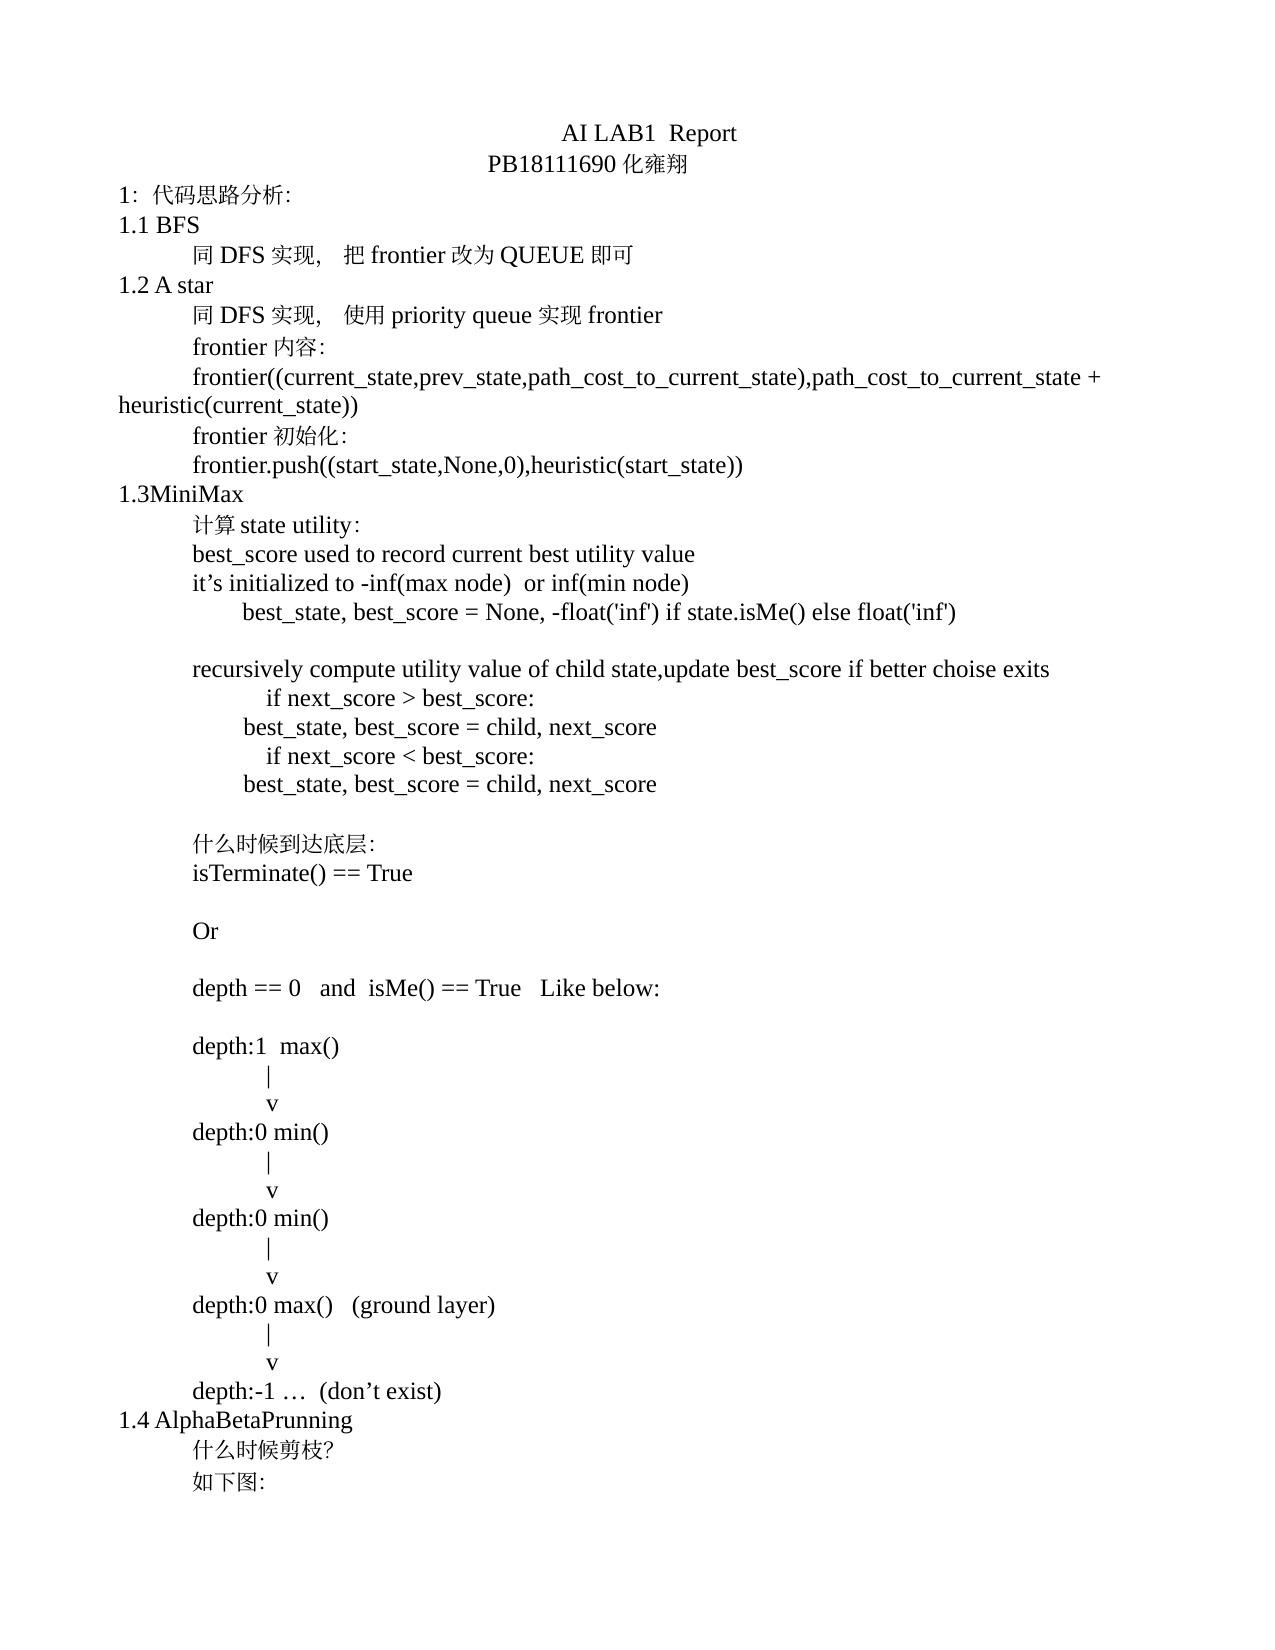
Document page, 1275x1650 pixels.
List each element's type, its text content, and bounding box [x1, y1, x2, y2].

text depth:0 min() [118, 1203, 1157, 1232]
text depth == 0 and isMe() == True Like below: [118, 973, 1157, 1002]
text if next_score < best_score: [118, 741, 1157, 769]
text depth:0 min() [118, 1117, 1157, 1146]
text | [118, 1232, 1157, 1261]
text 1.4 AlphaBetaPrunning [118, 1405, 1157, 1433]
text 1.3MiniMax [118, 479, 1157, 508]
text frontier 内容： [118, 330, 1157, 362]
text v [118, 1347, 1157, 1376]
text best_state, best_score = child, next_score [118, 712, 1157, 741]
text 同 DFS 实现， 把 frontier 改为QUEUE 即可 [118, 238, 1157, 270]
text if next_score > best_score: [118, 683, 1157, 712]
text PB18111690 化雍翔 [118, 147, 1157, 178]
text Or [118, 916, 1157, 945]
text depth:-1 … (don’t exist) [118, 1376, 1157, 1405]
text AI LAB1 Report [118, 118, 1157, 147]
text v [118, 1088, 1157, 1117]
text 1.2 A star [118, 270, 1157, 299]
text 1.1 BFS [118, 210, 1157, 238]
text | [118, 1318, 1157, 1347]
text 如下图： [118, 1465, 1157, 1496]
text 1：代码思路分析： [118, 178, 1157, 210]
text depth:0 max() (ground layer) [118, 1290, 1157, 1318]
text recursively compute utility value of child state,update best_score if better choise exits [118, 654, 1157, 683]
text frontier.push((start_state,None,0),heuristic(start_state)) [118, 451, 1157, 479]
text v [118, 1261, 1157, 1290]
text depth:1 max() [118, 1031, 1157, 1060]
text best_score used to record current best utility value [118, 539, 1157, 568]
text isTerminate() == True [118, 858, 1157, 887]
text 什么时候剪枝？ [118, 1433, 1157, 1465]
text it’s initialized to -inf(max node) or inf(min node) [118, 568, 1157, 597]
text best_state, best_score = child, next_score [118, 769, 1157, 798]
text v [118, 1175, 1157, 1203]
text 计算state utility： [118, 508, 1157, 539]
text 同 DFS 实现， 使用priority queue 实现 frontier [118, 299, 1157, 330]
text 什么时候到达底层： [118, 827, 1157, 858]
text frontier 初始化： [118, 419, 1157, 451]
text | [118, 1060, 1157, 1088]
text frontier((current_state,prev_state,path_cost_to_current_state),path_cost_to_current_state + heuristic(current_state)) [118, 362, 1157, 419]
text | [118, 1146, 1157, 1175]
text best_state, best_score = None, -float('inf') if state.isMe() else float('inf') [118, 597, 1157, 626]
